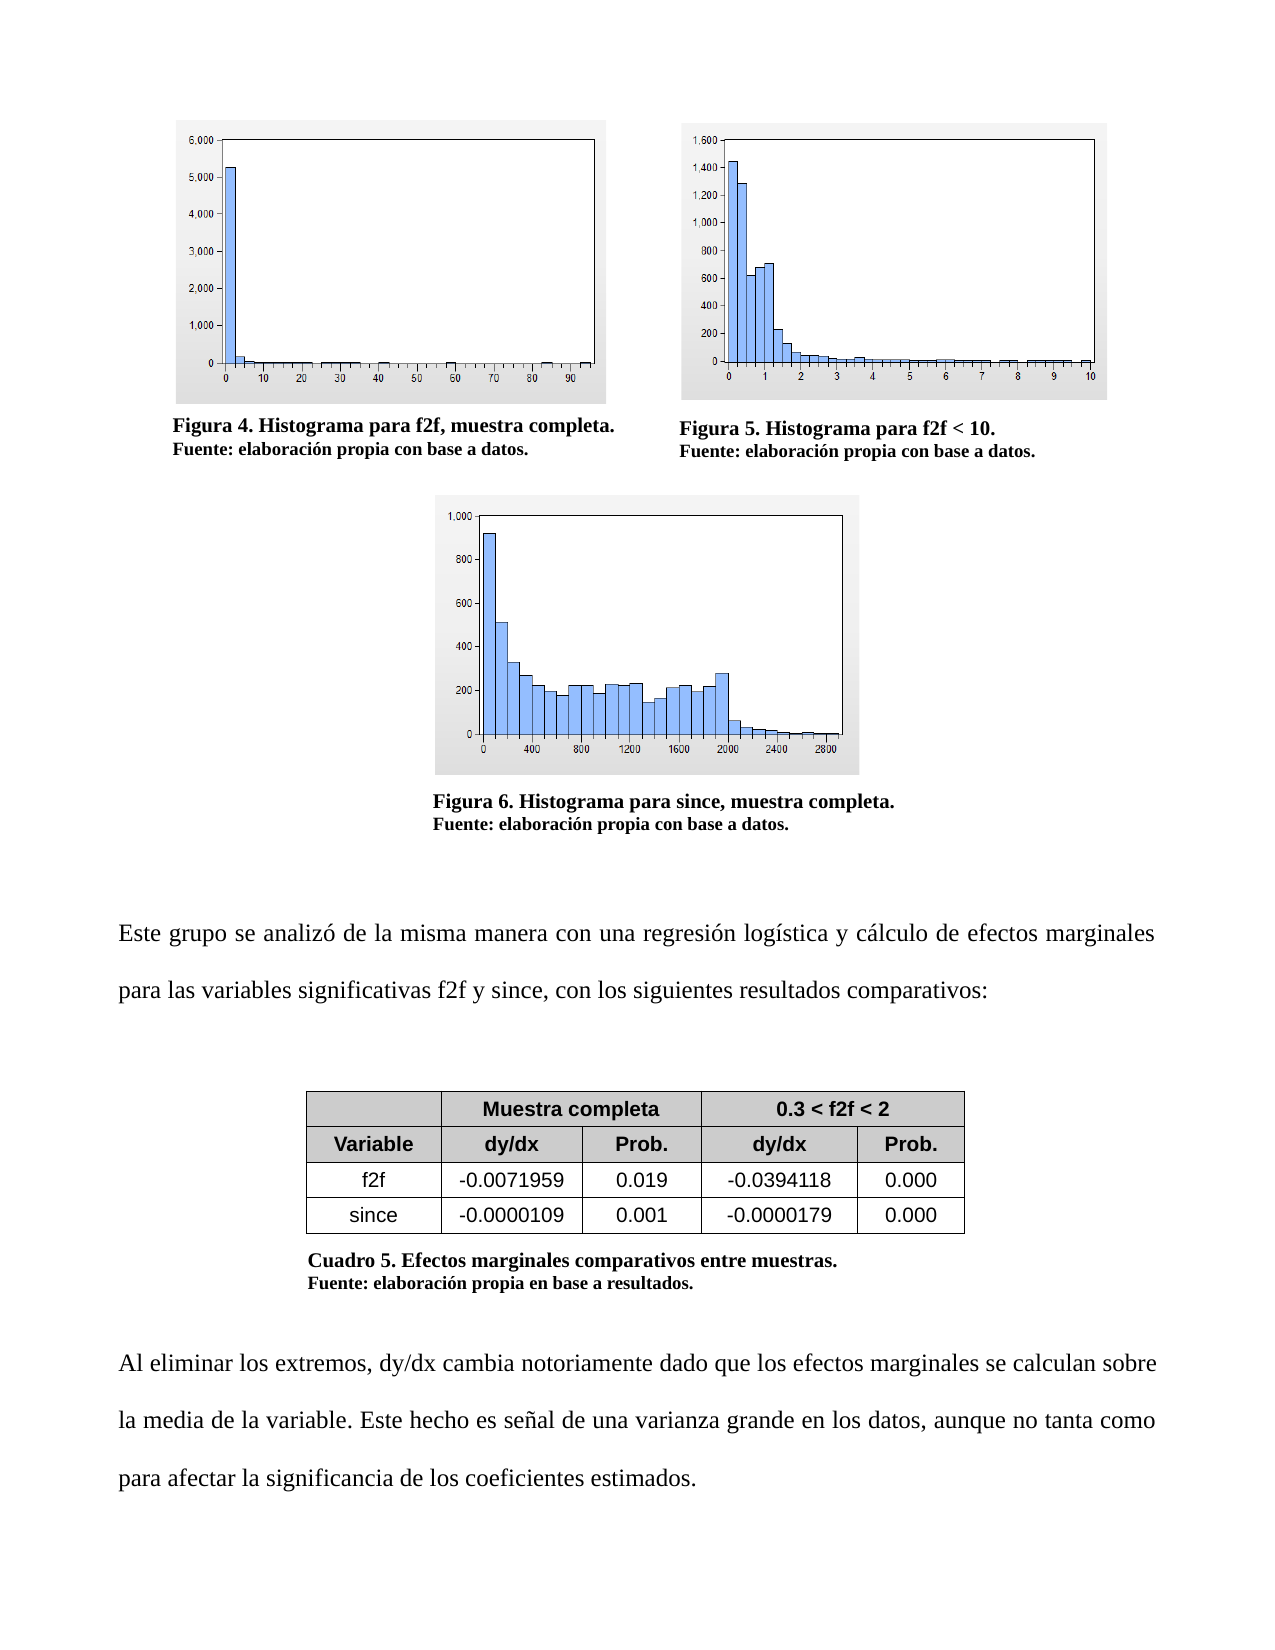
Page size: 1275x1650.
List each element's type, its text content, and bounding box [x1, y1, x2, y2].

table_cell dy/dx [442, 1127, 582, 1162]
table_cell since [307, 1198, 441, 1233]
table_cell Prob. [858, 1127, 964, 1162]
text Al eliminar los extremos, dy/dx cambia notoriamente dado que los efectos marginales se calculan sobre la media de la variable. Este hecho es señal de una varianza grande en los datos, aunque no tanta como para afectar la significancia de los coeficientes estimados. [118, 1348, 1157, 1491]
picture [681, 123, 1108, 400]
table_cell 0.000 [858, 1163, 964, 1197]
table_cell f2f [307, 1163, 441, 1197]
table_cell 0.000 [858, 1198, 964, 1233]
table_cell -0.0000179 [702, 1198, 857, 1233]
table_header 0.3 < f2f < 2 [702, 1092, 964, 1126]
table_cell -0.0394118 [702, 1163, 857, 1197]
picture [435, 495, 860, 775]
table_cell Prob. [583, 1127, 701, 1162]
table_cell -0.0071959 [442, 1163, 582, 1197]
table_cell dy/dx [702, 1127, 857, 1162]
table_cell 0.001 [583, 1198, 701, 1233]
table_cell 0.019 [583, 1163, 701, 1197]
table_header [307, 1092, 441, 1126]
table_header Muestra completa [442, 1092, 701, 1126]
table_cell -0.0000109 [442, 1198, 582, 1233]
picture [175, 120, 607, 404]
text Este grupo se analizó de la misma manera con una regresión logística y cálculo de efectos marginales para las variables significativas f2f y since, con los siguientes resultados comparativos: [118, 918, 1157, 1004]
table_cell Variable [307, 1127, 441, 1162]
